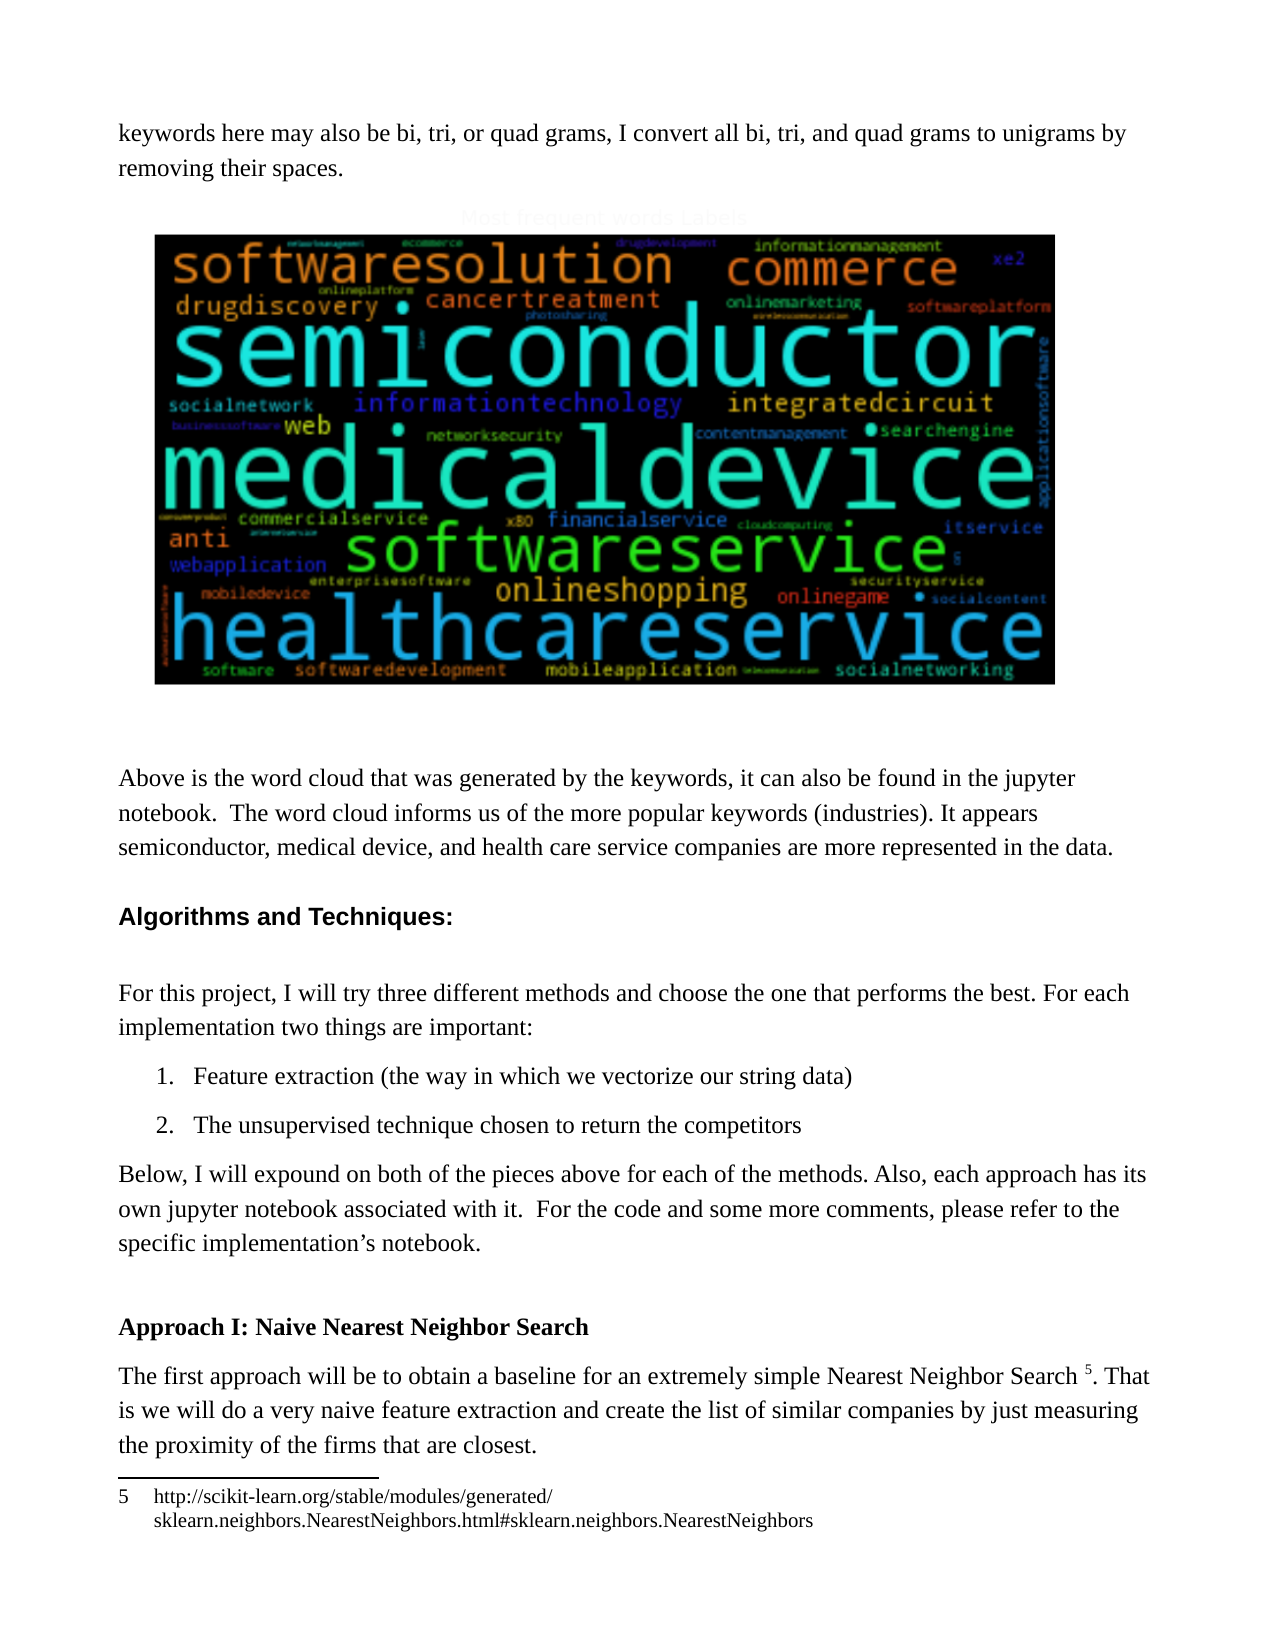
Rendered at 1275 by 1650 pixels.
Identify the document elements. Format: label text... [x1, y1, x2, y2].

list Feature extraction (the way in which we vectorize our string data) [156, 1061, 1157, 1090]
text Below, I will expound on both of the pieces above for each of the methods. Also, each approach has its own jupyter notebook associated with it. For the code and some more comments, please refer to the specific implementation’s notebook. [118, 1159, 1157, 1257]
list The unsupervised technique chosen to return the competitors [156, 1110, 1157, 1139]
text http://scikit-learn.org/stable/modules/generated/sklearn.neighbors.NearestNeighbors.html#sklearn.neighbors.NearestNeighbors [118, 1484, 1157, 1532]
text The first approach will be to obtain a baseline for an extremely simple Nearest Neighbor Search . That is we will do a very naive feature extraction and create the list of similar companies by just measuring the proximity of the firms that are closest. [118, 1361, 1157, 1459]
text Above is the word cloud that was generated by the keywords, it can also be found in the jupyter notebook. The word cloud informs us of the more popular keywords (industries). It appears semiconductor, medical device, and health care service companies are more represented in the data. [118, 763, 1157, 861]
text For this project, I will try three different methods and choose the one that performs the best. For each implementation two things are important: [118, 943, 1157, 1041]
subtitle Algorithms and Techniques: [118, 902, 1157, 931]
text keywords here may also be bi, tri, or quad grams, I convert all bi, tri, and quad grams to unigrams by removing their spaces. [118, 118, 1157, 181]
text Approach I: Naive Nearest Neighbor Search [118, 1277, 1157, 1341]
picture [120, 201, 1061, 709]
